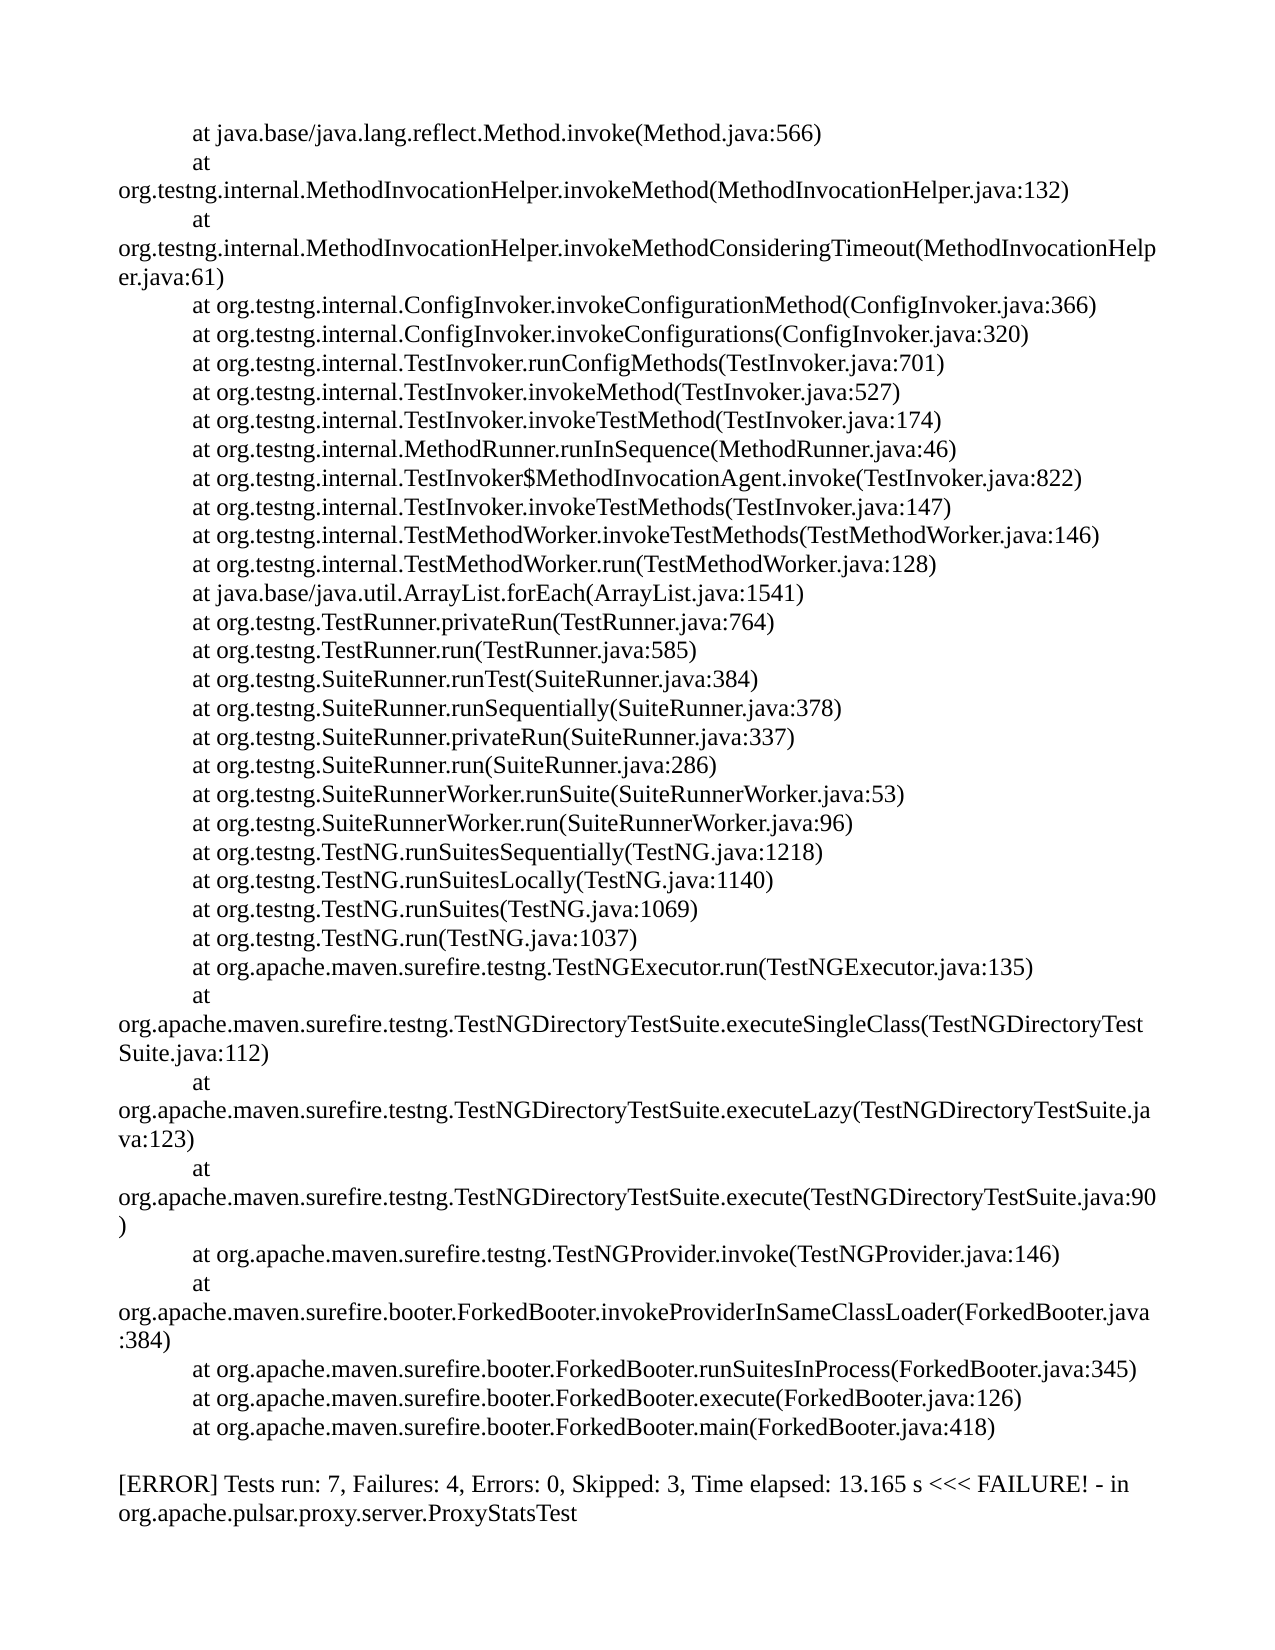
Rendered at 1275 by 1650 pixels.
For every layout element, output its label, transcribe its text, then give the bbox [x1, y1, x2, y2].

text at org.testng.TestNG.runSuitesLocally(TestNG.java:1140) [118, 866, 1157, 894]
text at java.base/java.util.ArrayList.forEach(ArrayList.java:1541) [118, 578, 1157, 607]
text at org.apache.maven.surefire.testng.TestNGDirectoryTestSuite.executeLazy(TestNGDirectoryTestSuite.java:123) [118, 1067, 1157, 1153]
text at org.testng.internal.TestInvoker.runConfigMethods(TestInvoker.java:701) [118, 348, 1157, 377]
text at org.testng.internal.TestInvoker.invokeTestMethod(TestInvoker.java:174) [118, 406, 1157, 434]
text at org.apache.maven.surefire.booter.ForkedBooter.execute(ForkedBooter.java:126) [118, 1383, 1157, 1412]
text at org.testng.SuiteRunnerWorker.runSuite(SuiteRunnerWorker.java:53) [118, 779, 1157, 808]
text at org.testng.internal.TestMethodWorker.invokeTestMethods(TestMethodWorker.java:146) [118, 521, 1157, 549]
text at org.apache.maven.surefire.testng.TestNGDirectoryTestSuite.executeSingleClass(TestNGDirectoryTestSuite.java:112) [118, 981, 1157, 1067]
text at org.testng.SuiteRunner.run(SuiteRunner.java:286) [118, 751, 1157, 779]
text at org.testng.internal.MethodInvocationHelper.invokeMethodConsideringTimeout(MethodInvocationHelper.java:61) [118, 204, 1157, 291]
text at org.testng.TestRunner.privateRun(TestRunner.java:764) [118, 607, 1157, 636]
text at org.testng.TestRunner.run(TestRunner.java:585) [118, 636, 1157, 664]
text at org.apache.maven.surefire.booter.ForkedBooter.runSuitesInProcess(ForkedBooter.java:345) [118, 1354, 1157, 1383]
text at org.testng.internal.ConfigInvoker.invokeConfigurations(ConfigInvoker.java:320) [118, 319, 1157, 348]
text at org.apache.maven.surefire.testng.TestNGExecutor.run(TestNGExecutor.java:135) [118, 952, 1157, 981]
text at org.testng.TestNG.runSuites(TestNG.java:1069) [118, 894, 1157, 923]
text at org.testng.TestNG.runSuitesSequentially(TestNG.java:1218) [118, 837, 1157, 866]
text at org.testng.SuiteRunner.runSequentially(SuiteRunner.java:378) [118, 693, 1157, 722]
text at org.testng.internal.TestInvoker$MethodInvocationAgent.invoke(TestInvoker.java:822) [118, 463, 1157, 492]
text at org.testng.SuiteRunnerWorker.run(SuiteRunnerWorker.java:96) [118, 808, 1157, 837]
text at org.testng.internal.MethodInvocationHelper.invokeMethod(MethodInvocationHelper.java:132) [118, 147, 1157, 204]
text at java.base/java.lang.reflect.Method.invoke(Method.java:566) [118, 118, 1157, 147]
text at org.apache.maven.surefire.testng.TestNGProvider.invoke(TestNGProvider.java:146) [118, 1239, 1157, 1268]
text at org.testng.internal.TestMethodWorker.run(TestMethodWorker.java:128) [118, 549, 1157, 578]
text at org.testng.internal.TestInvoker.invokeMethod(TestInvoker.java:527) [118, 377, 1157, 406]
text at org.testng.internal.TestInvoker.invokeTestMethods(TestInvoker.java:147) [118, 492, 1157, 521]
text at org.testng.SuiteRunner.privateRun(SuiteRunner.java:337) [118, 722, 1157, 751]
text at org.testng.TestNG.run(TestNG.java:1037) [118, 923, 1157, 952]
text at org.testng.SuiteRunner.runTest(SuiteRunner.java:384) [118, 664, 1157, 693]
text at org.apache.maven.surefire.booter.ForkedBooter.invokeProviderInSameClassLoader(ForkedBooter.java:384) [118, 1268, 1157, 1354]
text at org.apache.maven.surefire.testng.TestNGDirectoryTestSuite.execute(TestNGDirectoryTestSuite.java:90) [118, 1153, 1157, 1239]
text at org.testng.internal.ConfigInvoker.invokeConfigurationMethod(ConfigInvoker.java:366) [118, 291, 1157, 319]
text [ERROR] Tests run: 7, Failures: 4, Errors: 0, Skipped: 3, Time elapsed: 13.165 s <<< FAILURE! - in org.apache.pulsar.proxy.server.ProxyStatsTest [118, 1469, 1157, 1527]
text at org.testng.internal.MethodRunner.runInSequence(MethodRunner.java:46) [118, 434, 1157, 463]
text at org.apache.maven.surefire.booter.ForkedBooter.main(ForkedBooter.java:418) [118, 1412, 1157, 1441]
